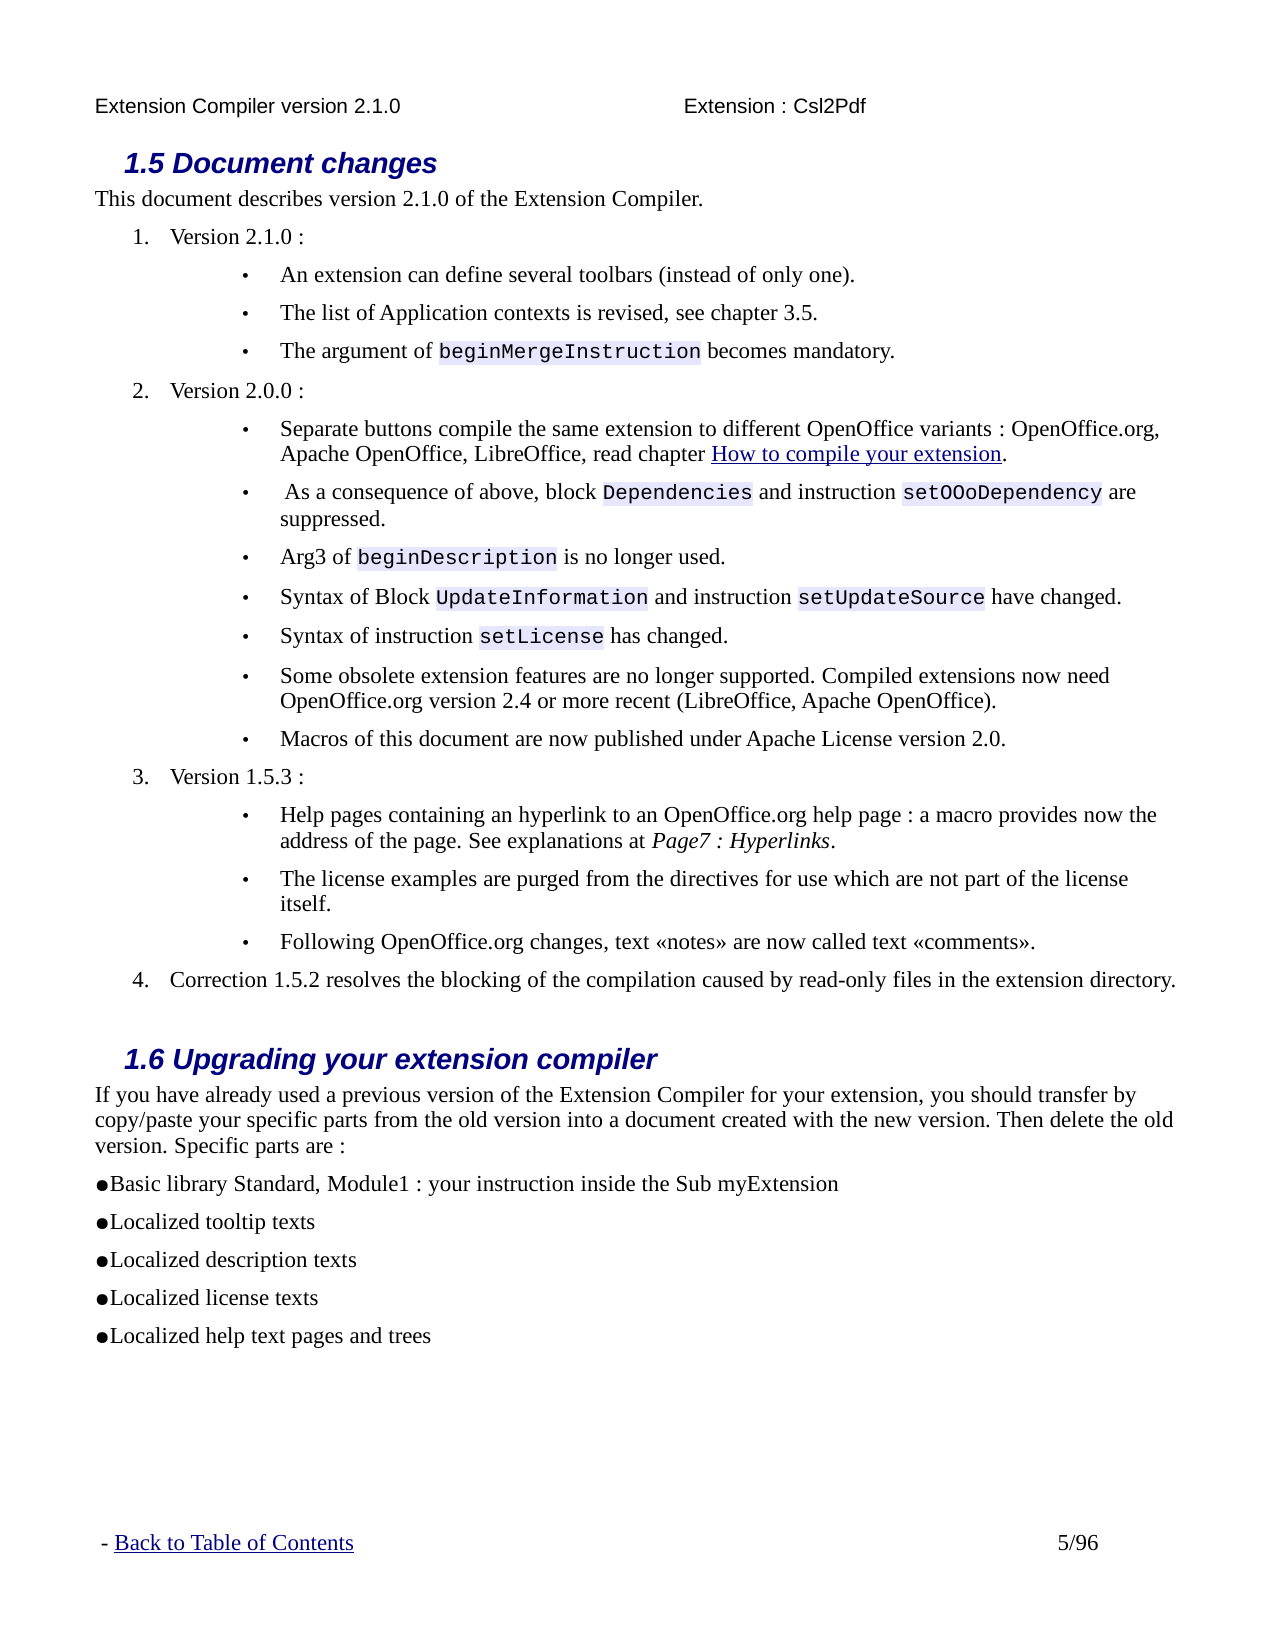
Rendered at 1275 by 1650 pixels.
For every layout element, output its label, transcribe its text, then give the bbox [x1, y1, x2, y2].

list Localized help text pages and trees [94, 1323, 1181, 1348]
list Correction 1.5.2 resolves the blocking of the compilation caused by read-only files in the extension directory. [132, 967, 1181, 993]
text If you have already used a previous version of the Extension Compiler for your extension, you should transfer by copy/paste your specific parts from the old version into a document created with the new version. Then delete the old version. Specific parts are : [94, 1082, 1181, 1158]
list Arg3 of beginDescription is no longer used. [242, 544, 1181, 571]
list The license examples are purged from the directives for use which are not part of the license itself. [242, 866, 1181, 917]
list Localized license texts [94, 1285, 1181, 1310]
list The argument of beginMergeInstruction becomes mandatory. [242, 338, 1181, 365]
list Basic library Standard, Module1 : your instruction inside the Sub myExtension [94, 1171, 1181, 1196]
list Syntax of Block UpdateInformation and instruction setUpdateSource have changed. [242, 583, 1181, 611]
list Localized description texts [94, 1247, 1181, 1272]
list Separate buttons compile the same extension to different OpenOffice variants : OpenOffice.org, Apache OpenOffice, LibreOffice, read chapter How to compile your extension. [242, 416, 1181, 467]
list Syntax of instruction setLicense has changed. [242, 623, 1181, 650]
list Version 2.0.0 : [132, 377, 1181, 403]
text This document describes version 2.1.0 of the Extension Compiler. [94, 186, 1181, 211]
list Version 1.5.3 : [132, 764, 1181, 789]
list Following OpenOffice.org changes, text «notes» are now called text «comments». [242, 929, 1181, 955]
list Macros of this document are now published under Apache License version 2.0. [242, 726, 1181, 752]
list Localized tooltip texts [94, 1209, 1181, 1234]
subtitle Document changes [124, 147, 1181, 180]
list Version 2.1.0 : [132, 224, 1181, 249]
list An extension can define several toolbars (instead of only one). [242, 262, 1181, 287]
list The list of Application contexts is revised, see chapter 3.5. [242, 300, 1181, 326]
list Help pages containing an hyperlink to an OpenOffice.org help page : a macro provides now the address of the page. See explanations at Page7 : Hyperlinks. [242, 802, 1181, 853]
list Some obsolete extension features are no longer supported. Compiled extensions now need OpenOffice.org version 2.4 or more recent (LibreOffice, Apache OpenOffice). [242, 662, 1181, 713]
list As a consequence of above, block Dependencies and instruction setOOoDependency are suppressed. [242, 479, 1181, 532]
subtitle Upgrading your extension compiler [124, 1043, 1181, 1076]
